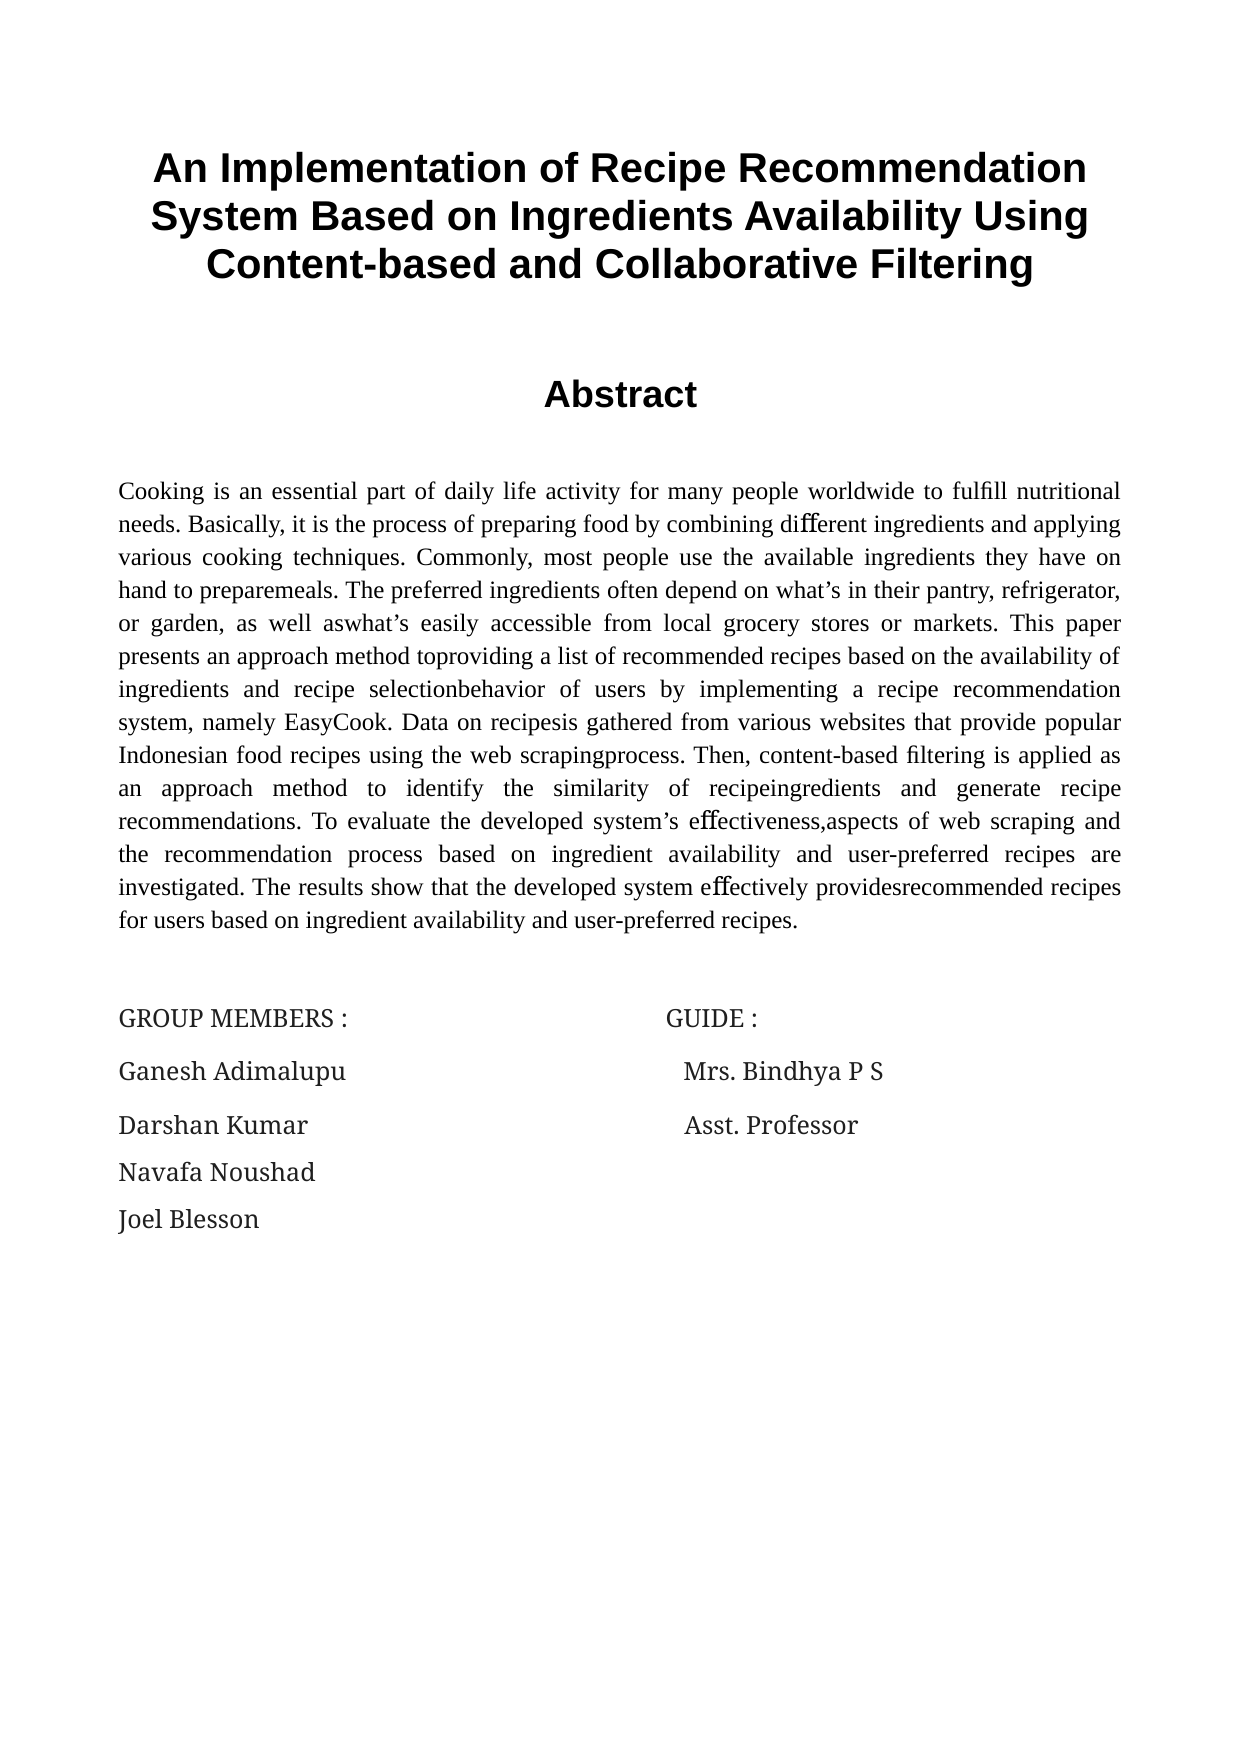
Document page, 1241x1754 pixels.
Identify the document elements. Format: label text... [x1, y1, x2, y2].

text Cooking is an essential part of daily life activity for many people worldwide to fulﬁll nutritional needs. Basically, it is the process of preparing food by combining diﬀerent ingredients and applying various cooking techniques. Commonly, most people use the available ingredients they have on hand to preparemeals. The preferred ingredients often depend on what’s in their pantry, refrigerator, or garden, as well aswhat’s easily accessible from local grocery stores or markets. This paper presents an approach method toproviding a list of recommended recipes based on the availability of ingredients and recipe selectionbehavior of users by implementing a recipe recommendation system, namely EasyCook. Data on recipesis gathered from various websites that provide popular Indonesian food recipes using the web scrapingprocess. Then, content-based ﬁltering is applied as an approach method to identify the similarity of recipeingredients and generate recipe recommendations. To evaluate the developed system’s eﬀectiveness,aspects of web scraping and the recommendation process based on ingredient availability and user-preferred recipes are investigated. The results show that the developed system eﬀectively providesrecommended recipes for users based on ingredient availability and user-preferred recipes. [118, 476, 1122, 934]
text Navafa Noushad [118, 1155, 1122, 1189]
subtitle Abstract [118, 372, 1122, 416]
text Joel Blesson [118, 1202, 1122, 1236]
text Ganesh Adimalupu Mrs. Bindhya P S [118, 1054, 1122, 1088]
text GROUP MEMBERS : GUIDE : [118, 1000, 1122, 1034]
title An Implementation of Recipe Recommendation System Based on Ingredients Availability Using Content-based and Collaborative Filtering [118, 143, 1122, 287]
text Darshan Kumar Asst. Professor [118, 1108, 1122, 1142]
